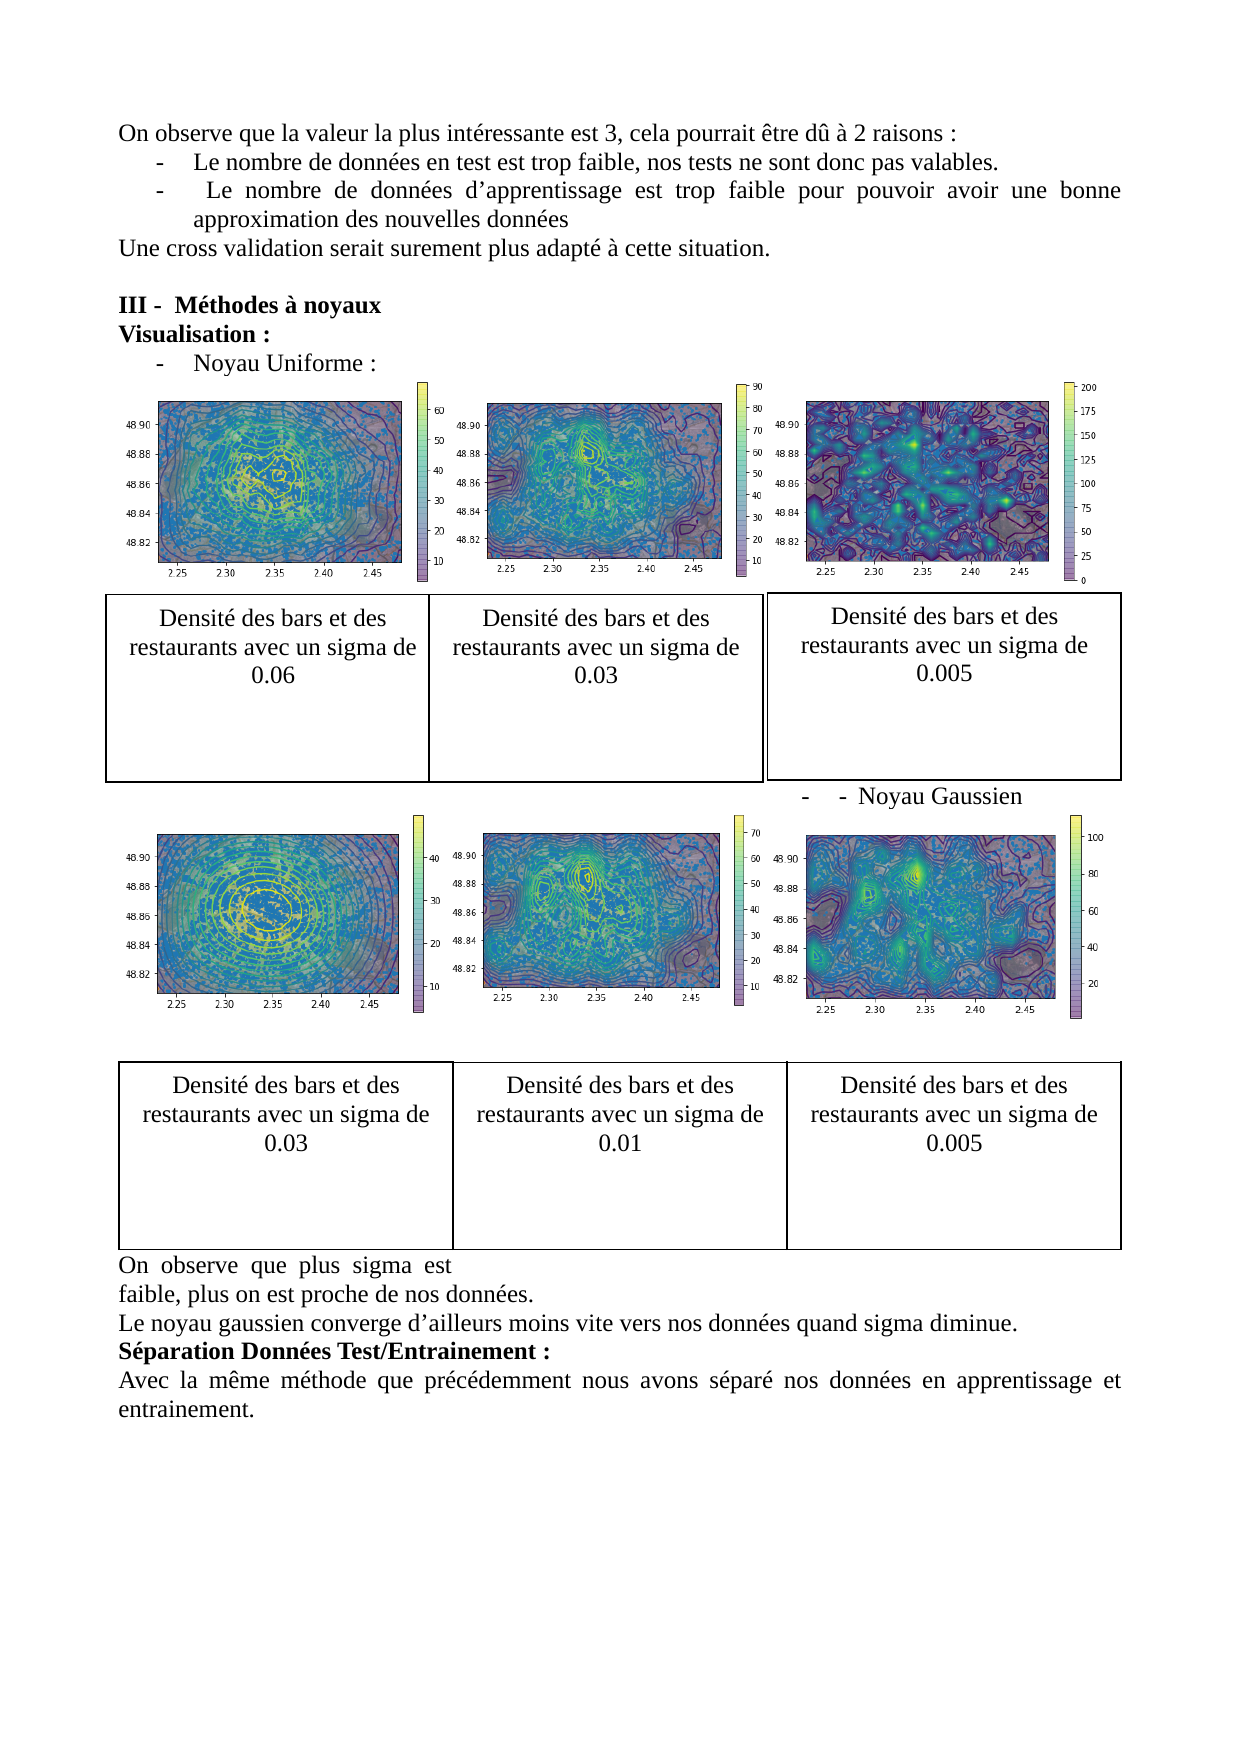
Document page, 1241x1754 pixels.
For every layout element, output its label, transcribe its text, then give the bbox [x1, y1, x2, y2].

text Avec la même méthode que précédemment nous avons séparé nos données en apprentissage et entrainement. [118, 1365, 1122, 1423]
text III - Méthodes à noyaux [118, 291, 1122, 319]
list Le nombre de données d’apprentissage est trop faible pour pouvoir avoir une bonne approximation des nouvelles données [156, 176, 1122, 233]
text Densité des bars et des restaurants avec un sigma de 0.06 [122, 603, 424, 689]
text Séparation Données Test/Entrainement : [118, 1336, 1122, 1365]
list Le nombre de données en test est trop faible, nos tests ne sont donc pas valables. [156, 147, 1122, 176]
text Densité des bars et des restaurants avec un sigma de 0.01 [469, 1070, 771, 1157]
text Densité des bars et des restaurants avec un sigma de 0.03 [445, 603, 747, 689]
text Densité des bars et des restaurants avec un sigma de 0.03 [135, 1070, 437, 1157]
text Densité des bars et des restaurants avec un sigma de 0.005 [783, 601, 1106, 687]
text Visualisation : [118, 319, 1122, 348]
list Noyau Uniforme : [156, 348, 1122, 377]
list Noyau Gaussien [156, 619, 1122, 809]
picture [118, 376, 1103, 591]
text On observe que plus sigma est faible, plus on est proche de nos données. [118, 1250, 1122, 1308]
text On observe que la valeur la plus intéressante est 3, cela pourrait être dû à 2 raisons : [118, 118, 1122, 147]
picture [118, 809, 1111, 1024]
text Une cross validation serait surement plus adapté à cette situation. [118, 233, 1122, 262]
text Le noyau gaussien converge d’ailleurs moins vite vers nos données quand sigma diminue. [118, 1308, 1122, 1336]
text Densité des bars et des restaurants avec un sigma de 0.005 [803, 1070, 1105, 1157]
